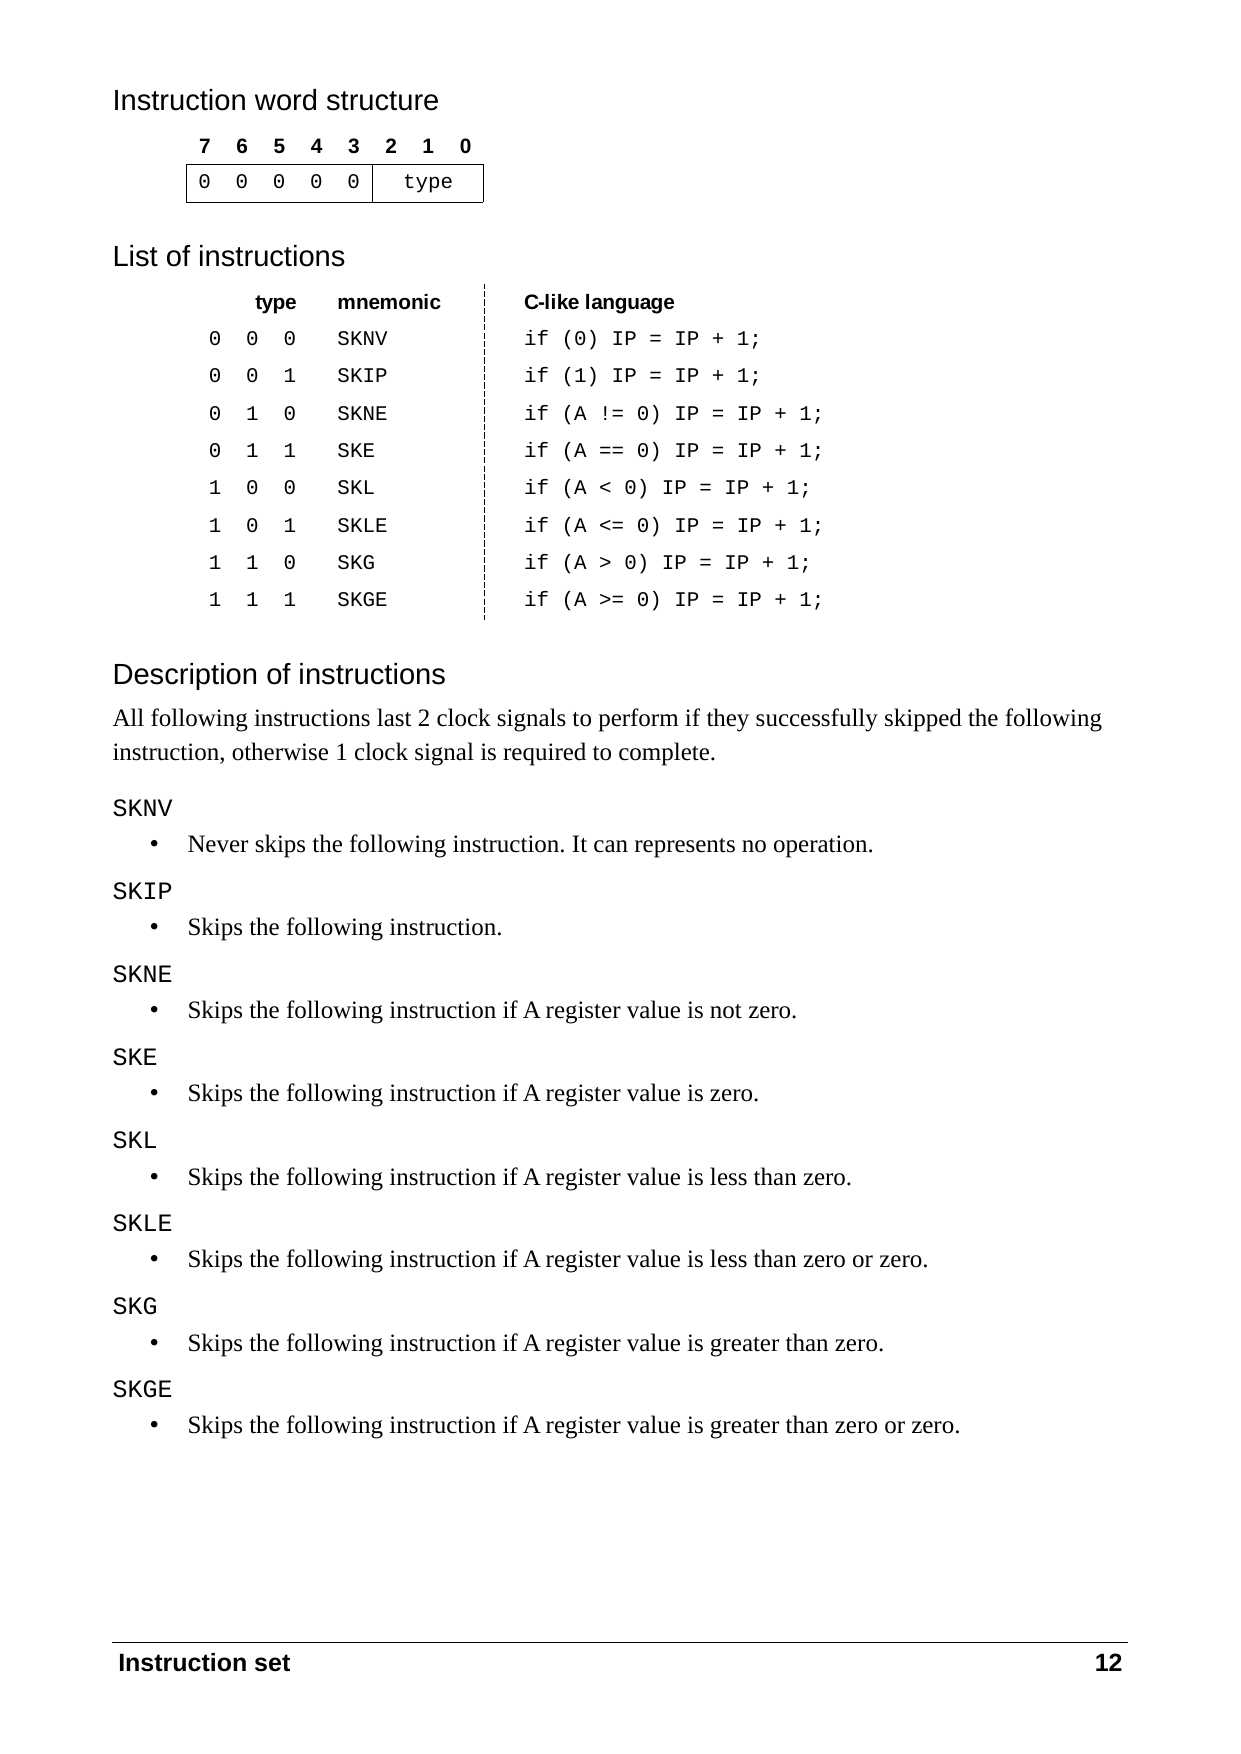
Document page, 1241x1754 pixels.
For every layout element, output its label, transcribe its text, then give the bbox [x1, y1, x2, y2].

text SKLE [112, 1211, 1128, 1239]
list Skips the following instruction if A register value is greater than zero. [150, 1328, 1128, 1356]
text SKIP [112, 878, 1128, 907]
text All following instructions last 2 clock signals to perform if they successfully skipped the following instruction, otherwise 1 clock signal is required to complete. [112, 703, 1128, 766]
list Skips the following instruction. [150, 912, 1128, 941]
subtitle List of instructions [112, 239, 1128, 272]
text SKG [112, 1294, 1128, 1322]
text SKGE [112, 1377, 1128, 1405]
list Skips the following instruction if A register value is greater than zero or zero. [150, 1411, 1128, 1439]
list Skips the following instruction if A register value is zero. [150, 1078, 1128, 1107]
text SKL [112, 1128, 1128, 1156]
list Skips the following instruction if A register value is less than zero. [150, 1162, 1128, 1190]
list Skips the following instruction if A register value is less than zero or zero. [150, 1244, 1128, 1273]
subtitle Instruction word structure [112, 83, 1128, 116]
text SKE [112, 1044, 1128, 1073]
list Never skips the following instruction. It can represents no operation. [150, 829, 1128, 858]
subtitle Description of instructions [112, 657, 1128, 691]
text SKNE [112, 962, 1128, 990]
text SKNV [112, 796, 1128, 824]
list Skips the following instruction if A register value is not zero. [150, 996, 1128, 1024]
